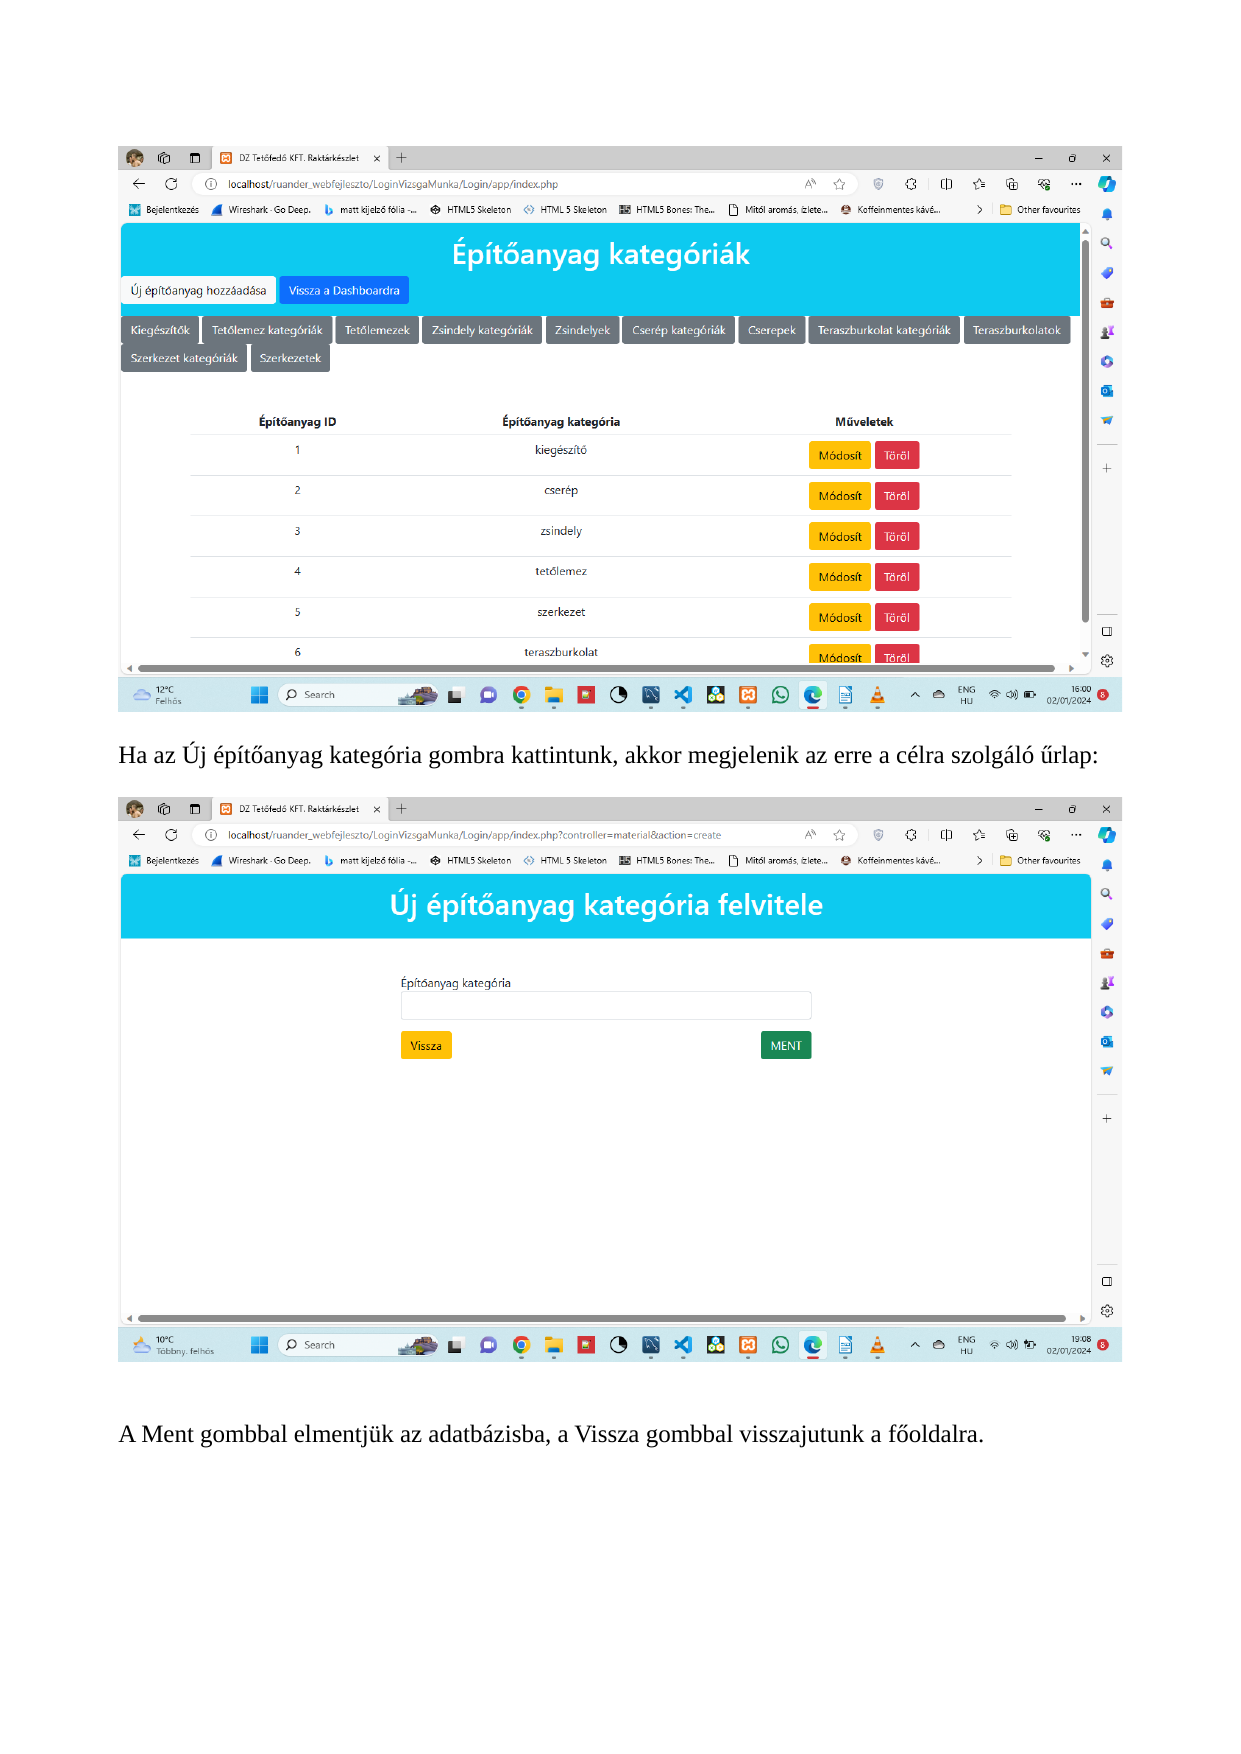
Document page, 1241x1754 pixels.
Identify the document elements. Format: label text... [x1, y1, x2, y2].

picture [118, 797, 1123, 1362]
text A Ment gombbal elmentjük az adatbázisba, a Vissza gombbal visszajutunk a főoldalra. [118, 1419, 1122, 1448]
picture [118, 146, 1123, 712]
text Ha az Új építőanyag kategória gombra kattintunk, akkor megjelenik az erre a célra szolgáló űrlap: [118, 740, 1122, 769]
